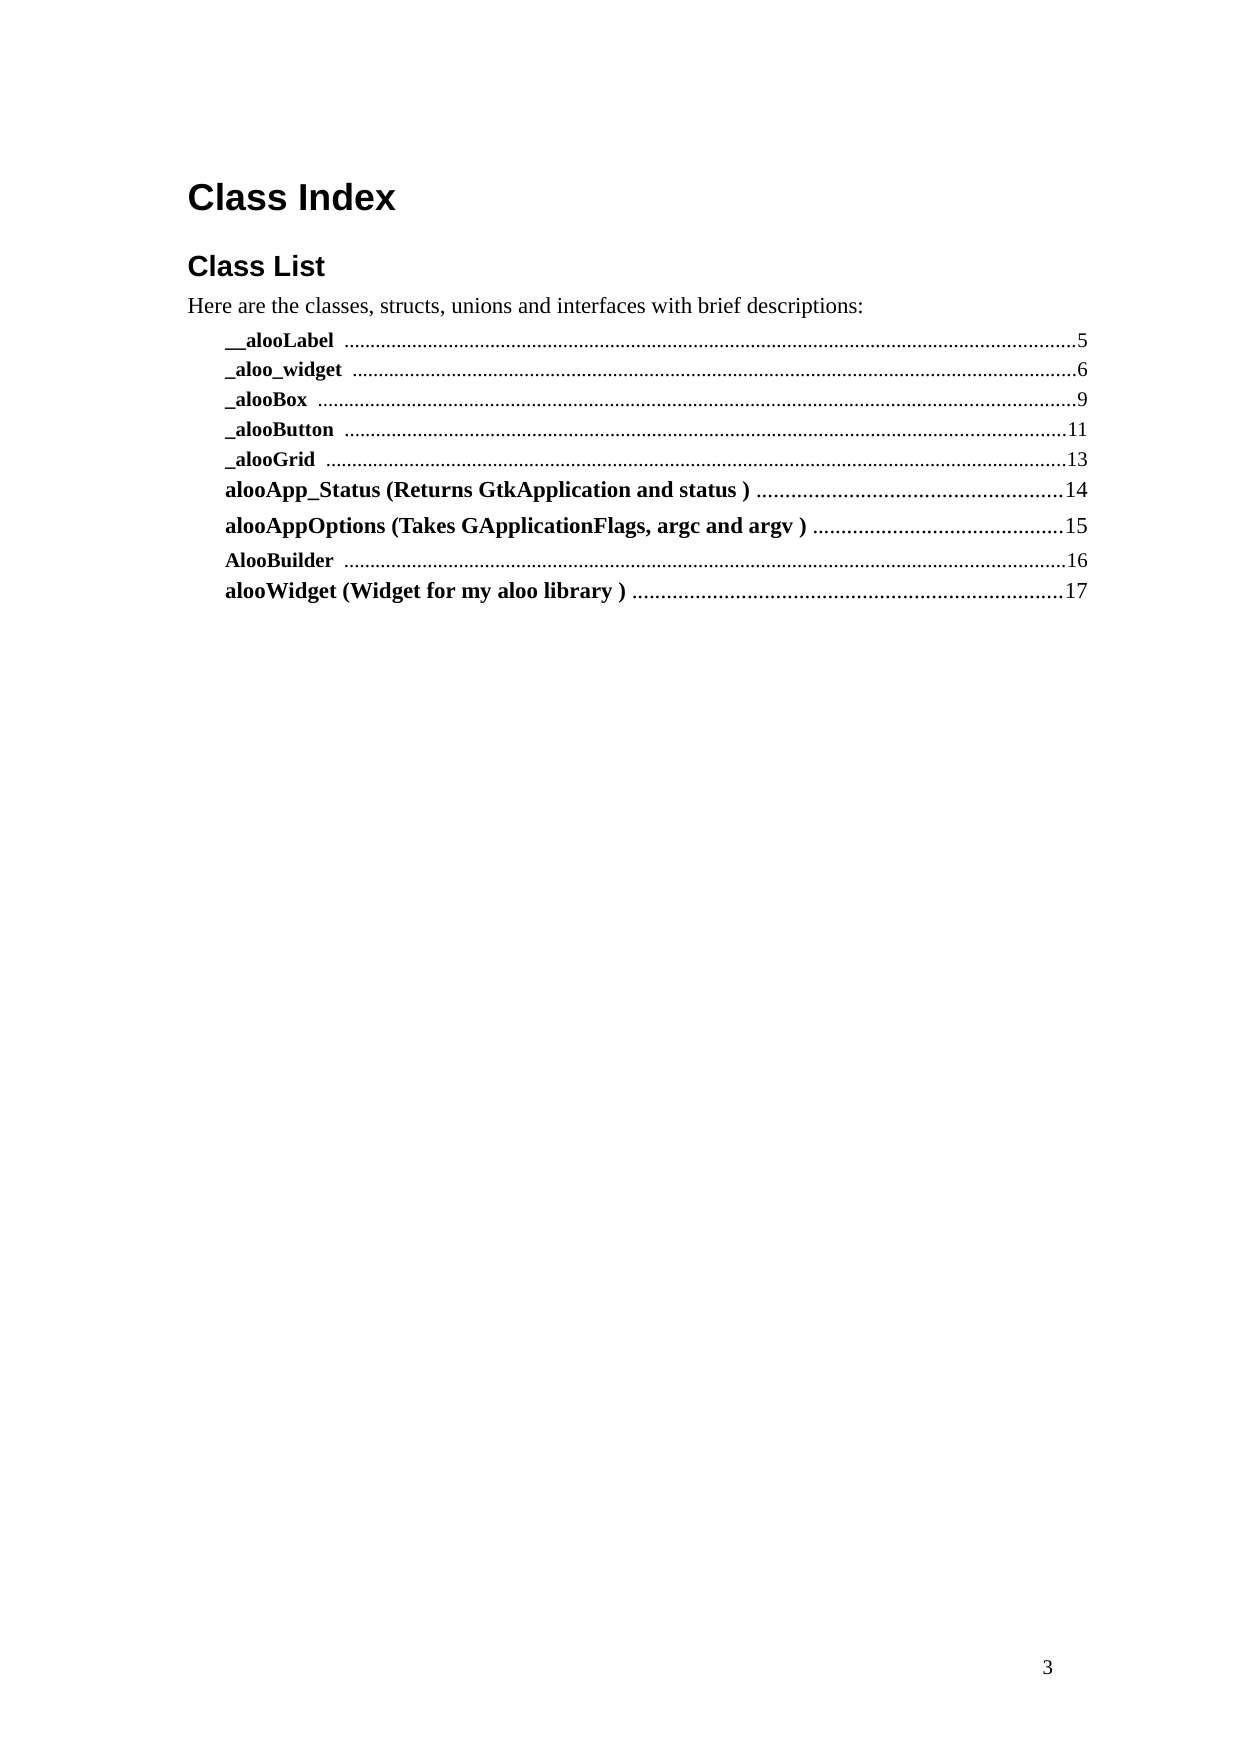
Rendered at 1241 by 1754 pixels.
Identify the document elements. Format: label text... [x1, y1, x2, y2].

text _aloo_widget 6 [225, 357, 1053, 381]
text alooAppOptions (Takes GApplicationFlags, argc and argv ) 15 [225, 512, 1053, 538]
text alooApp_Status (Returns GtkApplication and status ) 14 [225, 476, 1053, 503]
subtitle Class Index [187, 175, 1053, 218]
text _alooBox 9 [225, 387, 1053, 411]
text Here are the classes, structs, unions and interfaces with brief descriptions: [187, 292, 1053, 319]
subtitle Class List [187, 249, 1053, 283]
text _alooGrid 13 [225, 446, 1053, 471]
text _alooButton 11 [225, 417, 1053, 441]
text __alooLabel 5 [225, 328, 1053, 352]
text AlooBuilder 16 [225, 548, 1053, 572]
text alooWidget (Widget for my aloo library ) 17 [225, 578, 1053, 604]
